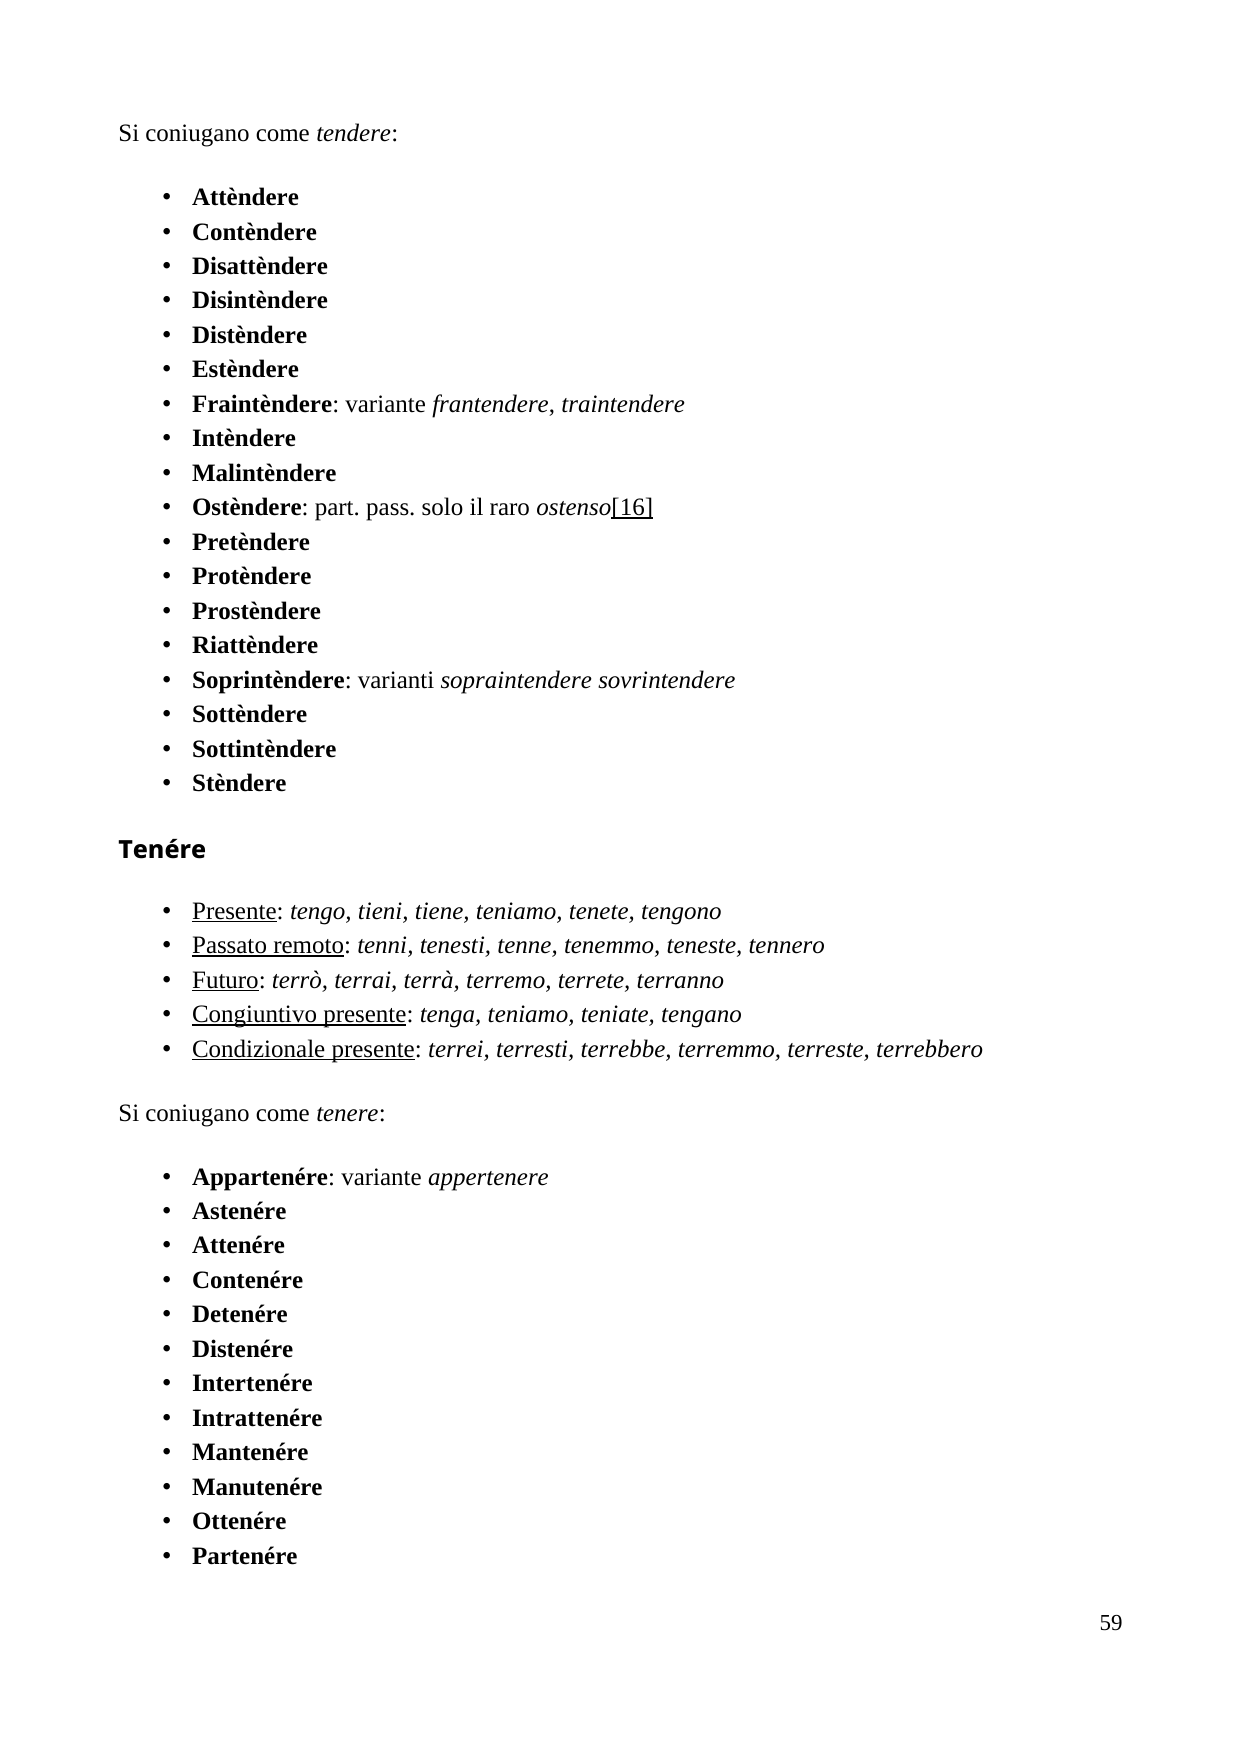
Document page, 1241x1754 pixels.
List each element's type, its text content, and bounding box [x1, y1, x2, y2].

list Prostèndere [162, 596, 1122, 624]
list Intertenére [162, 1368, 1122, 1397]
list Congiuntivo presente: tenga, teniamo, teniate, tengano [162, 999, 1122, 1028]
list Attenére [162, 1231, 1122, 1259]
list Contèndere [162, 217, 1122, 245]
list Presente: tengo, tieni, tiene, teniamo, tenete, tengono [162, 896, 1122, 924]
list Condizionale presente: terrei, terresti, terrebbe, terremmo, terreste, terrebbero [162, 1034, 1122, 1062]
list Contenére [162, 1265, 1122, 1294]
subtitle Tenére [118, 832, 1122, 866]
list Intrattenére [162, 1403, 1122, 1432]
list Distenére [162, 1334, 1122, 1363]
list Stèndere [162, 768, 1122, 797]
list Malintèndere [162, 458, 1122, 487]
text Si coniugano come tendere: [118, 118, 1122, 147]
text Si coniugano come tenere: [118, 1098, 1122, 1126]
list Ostèndere: part. pass. solo il raro ostenso[16] [162, 492, 1122, 521]
list Fraintèndere: variante frantendere, traintendere [162, 389, 1122, 418]
list Detenére [162, 1299, 1122, 1328]
list Appartenére: variante appertenere [162, 1162, 1122, 1190]
list Protèndere [162, 561, 1122, 590]
list Distèndere [162, 320, 1122, 349]
list Soprintèndere: varianti sopraintendere sovrintendere [162, 665, 1122, 693]
list Astenére [162, 1196, 1122, 1225]
list Sottèndere [162, 699, 1122, 728]
list Pretèndere [162, 527, 1122, 556]
list Manutenére [162, 1472, 1122, 1501]
list Attèndere [162, 182, 1122, 211]
list Sottintèndere [162, 734, 1122, 762]
list Passato remoto: tenni, tenesti, tenne, tenemmo, teneste, tennero [162, 930, 1122, 959]
list Mantenére [162, 1437, 1122, 1466]
list Estèndere [162, 354, 1122, 383]
list Intèndere [162, 423, 1122, 452]
list Ottenére [162, 1506, 1122, 1535]
list Disintèndere [162, 286, 1122, 314]
list Riattèndere [162, 630, 1122, 659]
list Partenére [162, 1541, 1122, 1569]
list Disattèndere [162, 251, 1122, 280]
list Futuro: terrò, terrai, terrà, terremo, terrete, terranno [162, 965, 1122, 993]
